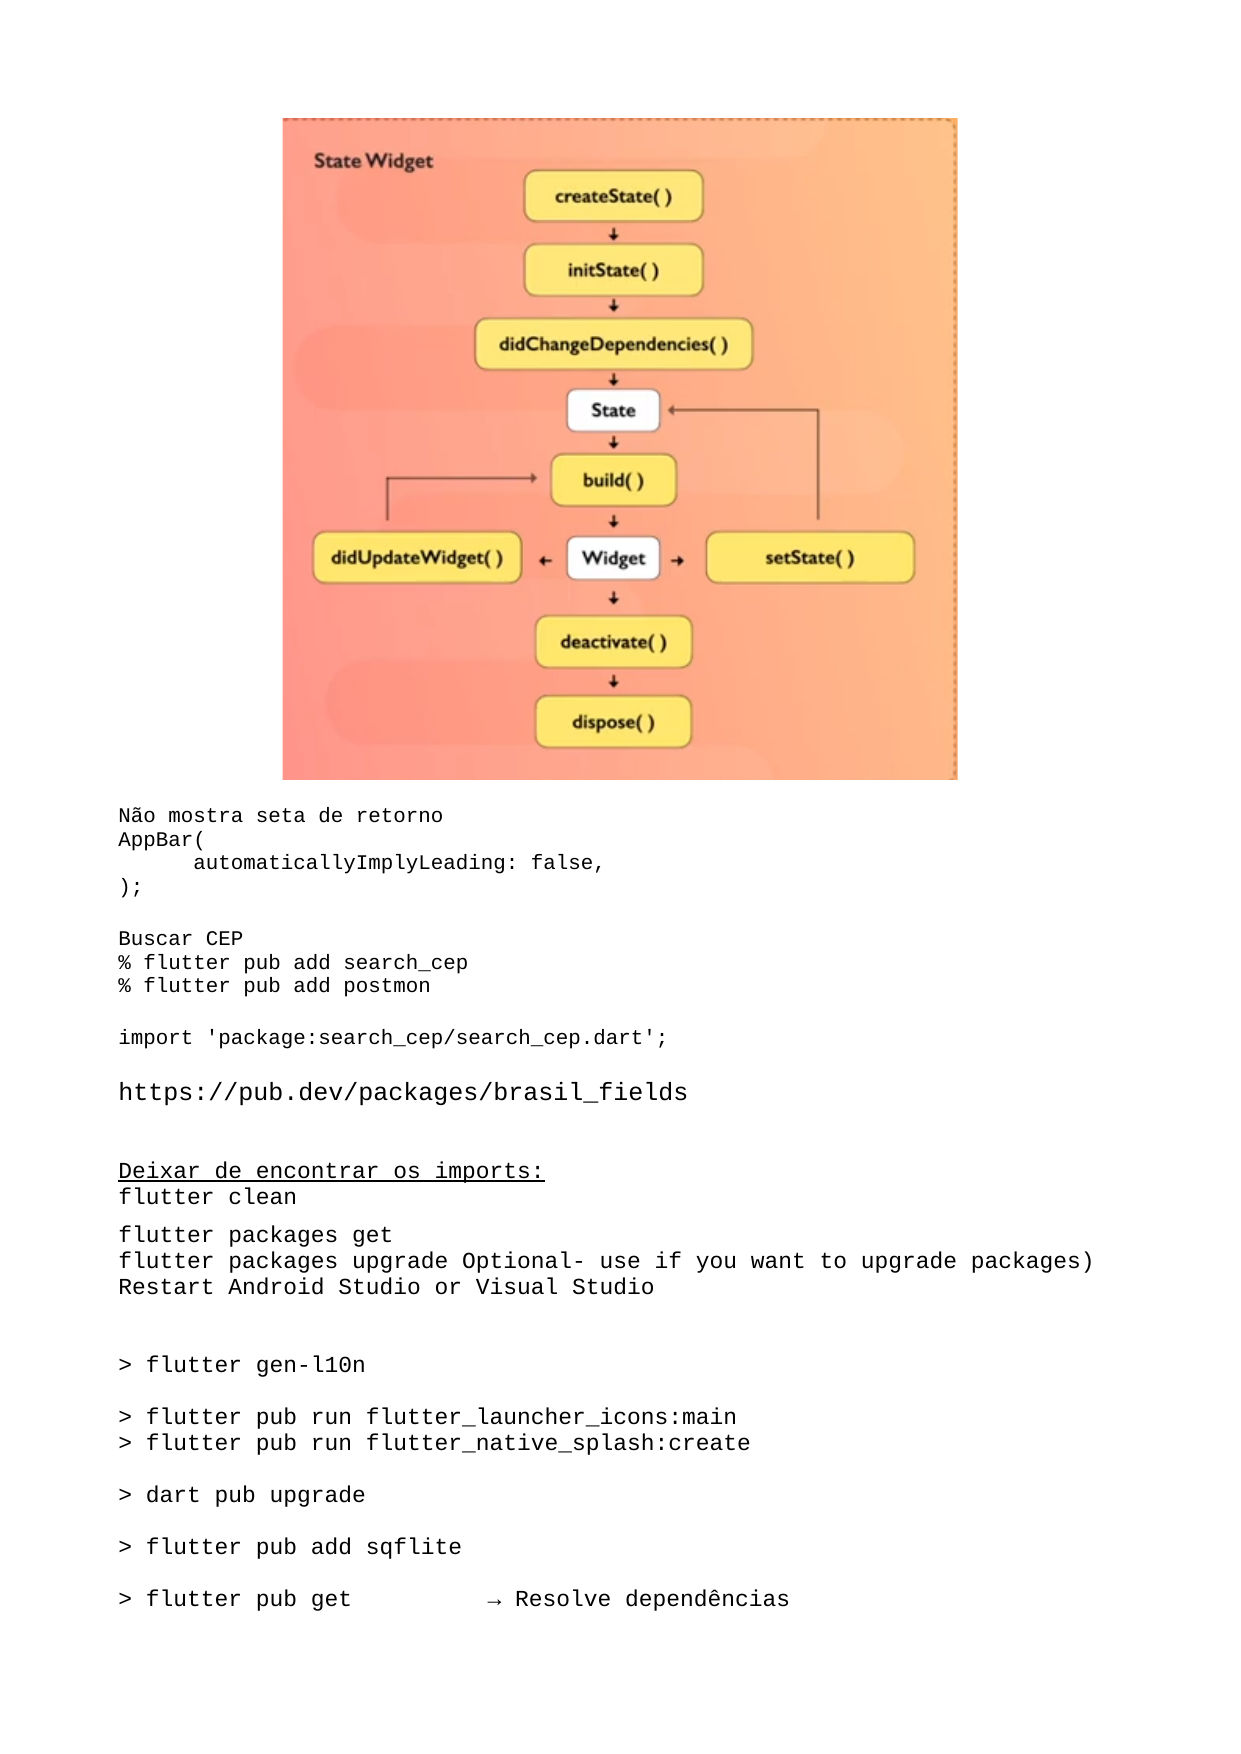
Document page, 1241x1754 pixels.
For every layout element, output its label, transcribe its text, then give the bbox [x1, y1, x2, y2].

text > flutter gen-l10n [118, 1353, 1122, 1379]
text > flutter pub run flutter_native_splash:create [118, 1431, 1122, 1457]
text > flutter pub run flutter_launcher_icons:main [118, 1405, 1122, 1431]
text % flutter pub add search_cep [118, 952, 1122, 975]
text Não mostra seta de retorno [118, 805, 1122, 829]
text ); [118, 876, 1122, 900]
text Restart Android Studio or Visual Studio [118, 1276, 1122, 1302]
text Deixar de encontrar os imports: [118, 1159, 1122, 1185]
text % flutter pub add postmon [118, 975, 1122, 999]
text https://pub.dev/packages/brasil_fields [118, 1079, 1122, 1108]
text > flutter pub get → Resolve dependências [118, 1587, 1122, 1613]
text flutter clean [118, 1185, 1122, 1211]
text automaticallyImplyLeading: false, [118, 852, 1122, 876]
text import 'package:search_cep/search_cep.dart'; [118, 1027, 1122, 1051]
text > dart pub upgrade [118, 1483, 1122, 1509]
text flutter packages upgrade Optional- use if you want to upgrade packages) [118, 1250, 1122, 1276]
text > flutter pub add sqflite [118, 1535, 1122, 1561]
text flutter packages get [118, 1224, 1122, 1250]
text AppBar( [118, 829, 1122, 852]
text Buscar CEP [118, 928, 1122, 952]
